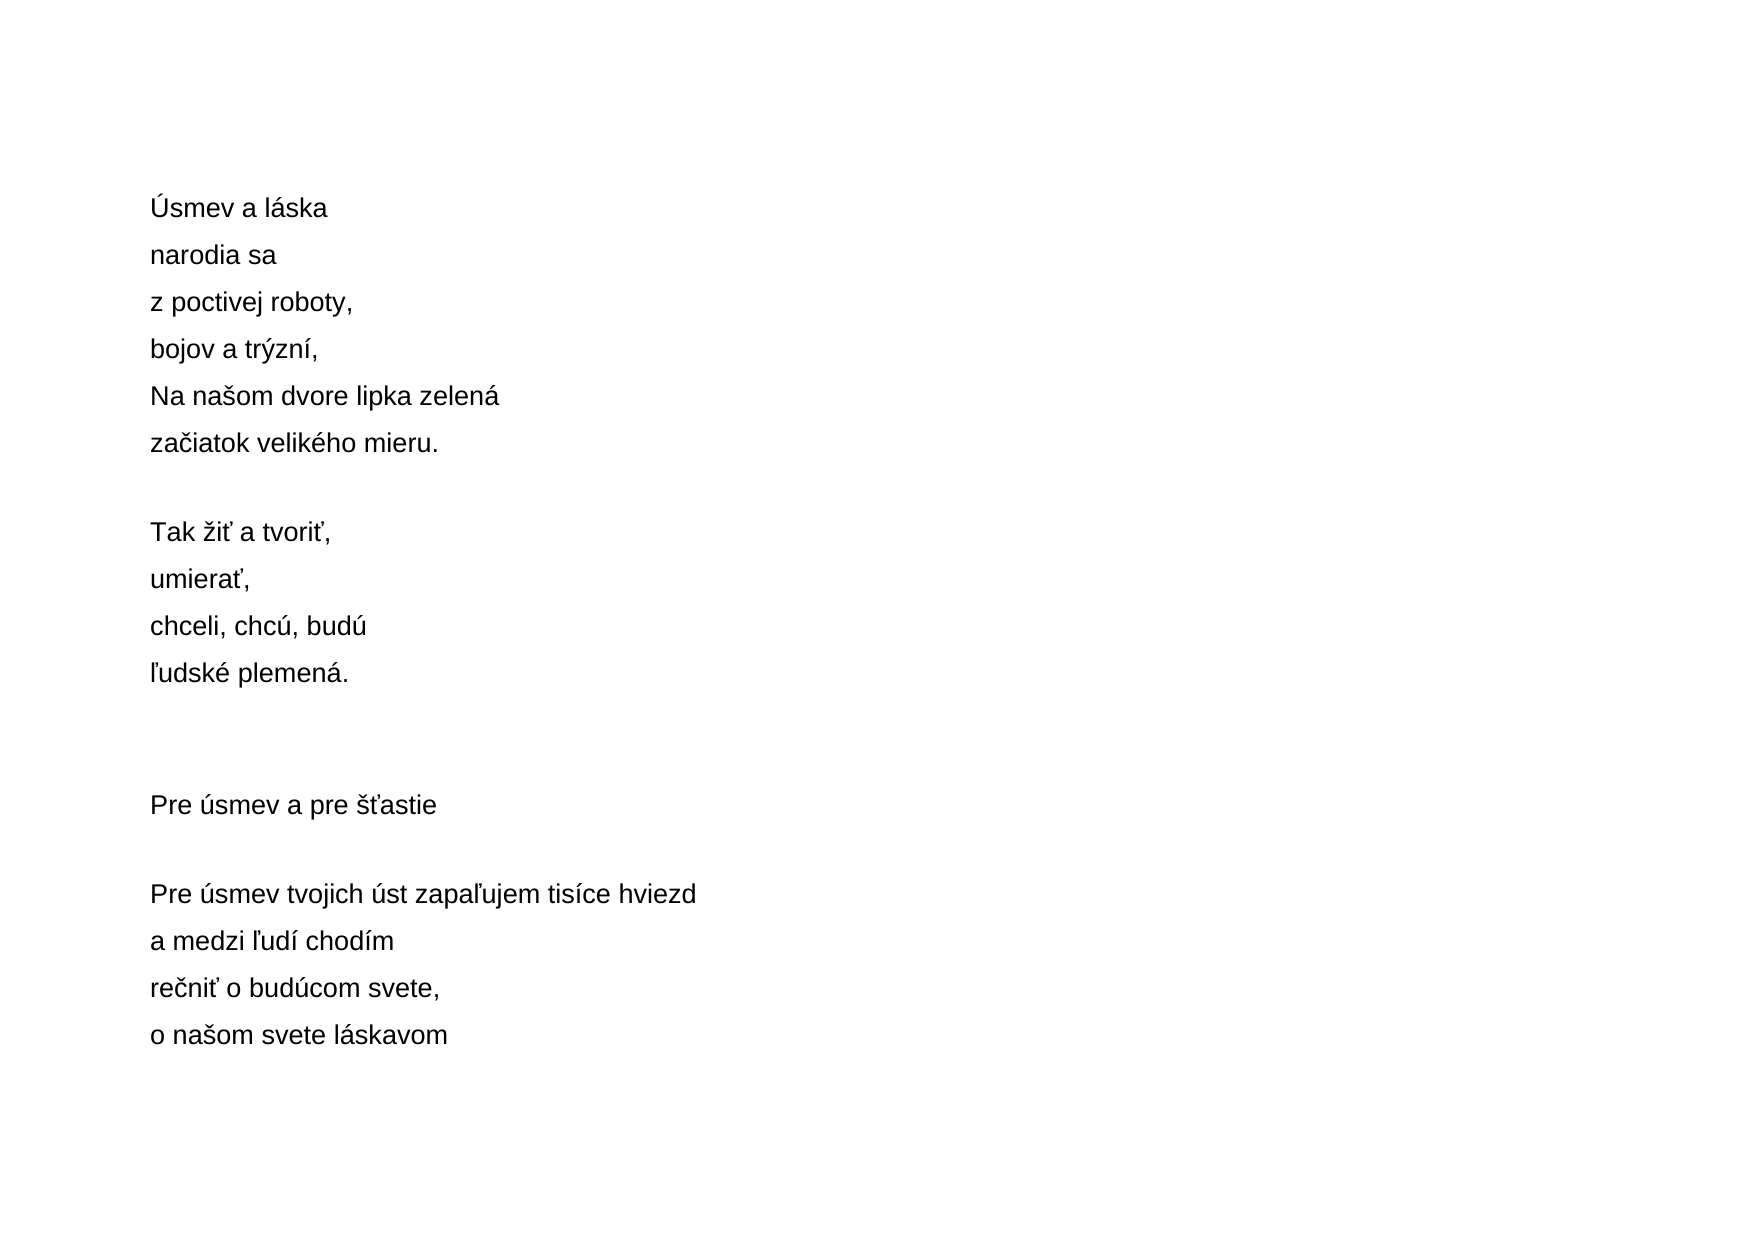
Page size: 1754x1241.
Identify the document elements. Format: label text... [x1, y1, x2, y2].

text Na našom dvore lipka zelená [150, 380, 1243, 411]
text chceli, chcú, budú [150, 610, 1243, 641]
text Tak žiť a tvoriť, [150, 516, 1243, 547]
text a medzi ľudí chodím [150, 925, 1243, 956]
text Pre úsmev tvojich úst zapaľujem tisíce hviezd [150, 878, 1243, 909]
subtitle Pre úsmev a pre šťastie [150, 789, 1243, 820]
text rečniť o budúcom svete, [150, 972, 1243, 1003]
text z poctivej roboty, [150, 286, 1243, 317]
text umierať, [150, 563, 1243, 594]
text bojov a trýzní, [150, 333, 1243, 364]
text narodia sa [150, 239, 1243, 271]
text Úsmev a láska [150, 192, 1243, 224]
text začiatok velikého mieru. [150, 427, 1243, 458]
text o našom svete láskavom [150, 1019, 1243, 1050]
text ľudské plemená. [150, 657, 1243, 688]
